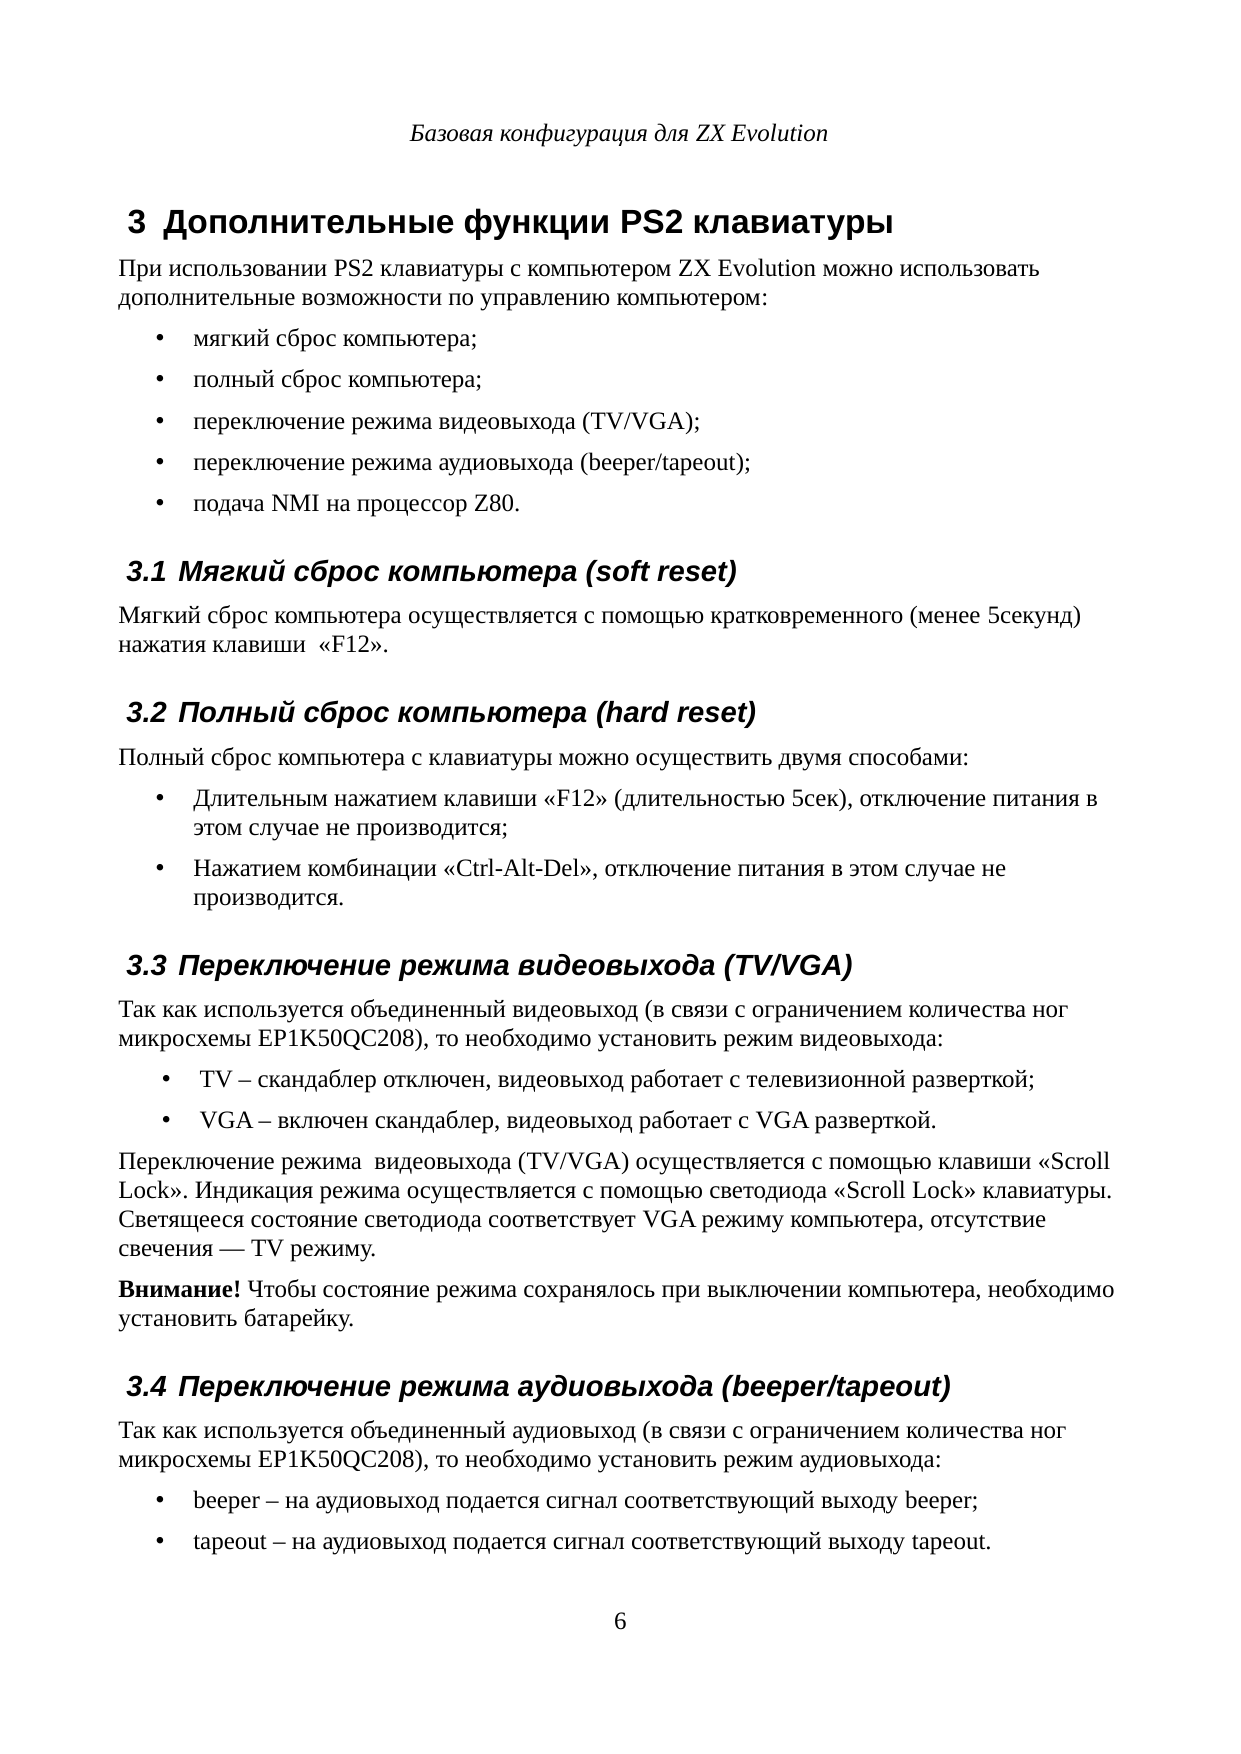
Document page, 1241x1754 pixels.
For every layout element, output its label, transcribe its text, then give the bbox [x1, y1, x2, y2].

list мягкий сброс компьютера; [156, 323, 1122, 352]
subtitle Дополнительные функции PS2 клавиатуры [118, 202, 1122, 241]
subtitle Переключение режима аудиовыхода (beeper/tapeout) [118, 1369, 1122, 1402]
text Так как используется объединенный аудиовыход (в связи с ограничением количества ног микросхемы EP1K50QC208), то необходимо установить режим аудиовыхода: [118, 1415, 1122, 1472]
list переключение режима видеовыхода (TV/VGA); [156, 406, 1122, 434]
text Мягкий сброс компьютера осуществляется с помощью кратковременного (менее 5секунд) нажатия клавиши «F12». [118, 601, 1122, 658]
text Внимание! Чтобы состояние режима сохранялось при выключении компьютера, необходимо установить батарейку. [118, 1274, 1122, 1331]
subtitle Переключение режима видеовыхода (TV/VGA) [118, 948, 1122, 981]
list beeper – на аудиовыход подается сигнал соответствующий выходу beeper; [156, 1485, 1122, 1514]
list TV – скандаблер отключен, видеовыход работает с телевизионной разверткой; [162, 1064, 1122, 1093]
text Полный сброс компьютера с клавиатуры можно осуществить двумя способами: [118, 742, 1122, 770]
list подача NMI на процессор Z80. [156, 488, 1122, 517]
subtitle Мягкий сброс компьютера (soft reset) [118, 554, 1122, 588]
list tapeout – на аудиовыход подается сигнал соответствующий выходу tapeout. [156, 1526, 1122, 1555]
text Так как используется объединенный видеовыход (в связи с ограничением количества ног микросхемы EP1K50QC208), то необходимо установить режим видеовыхода: [118, 994, 1122, 1051]
list переключение режима аудиовыхода (beeper/tapeout); [156, 447, 1122, 476]
text При использовании PS2 клавиатуры с компьютером ZX Evolution можно использовать дополнительные возможности по управлению компьютером: [118, 253, 1122, 311]
text Переключение режима видеовыхода (TV/VGA) осуществляется с помощью клавиши «Scroll Lock». Индикация режима осуществляется с помощью светодиода «Scroll Lock» клавиатуры. Светящееся состояние светодиода соответствует VGA режиму компьютера, отсутствие свечения — TV режиму. [118, 1146, 1122, 1261]
list VGA – включен скандаблер, видеовыход работает с VGA разверткой. [162, 1105, 1122, 1134]
subtitle Полный сброс компьютера (hard reset) [118, 696, 1122, 729]
list Длительным нажатием клавиши «F12» (длительностью 5сек), отключение питания в этом случае не производится; [156, 783, 1122, 840]
list Нажатием комбинации «Ctrl-Alt-Del», отключение питания в этом случае не производится. [156, 853, 1122, 910]
list полный сброс компьютера; [156, 364, 1122, 393]
